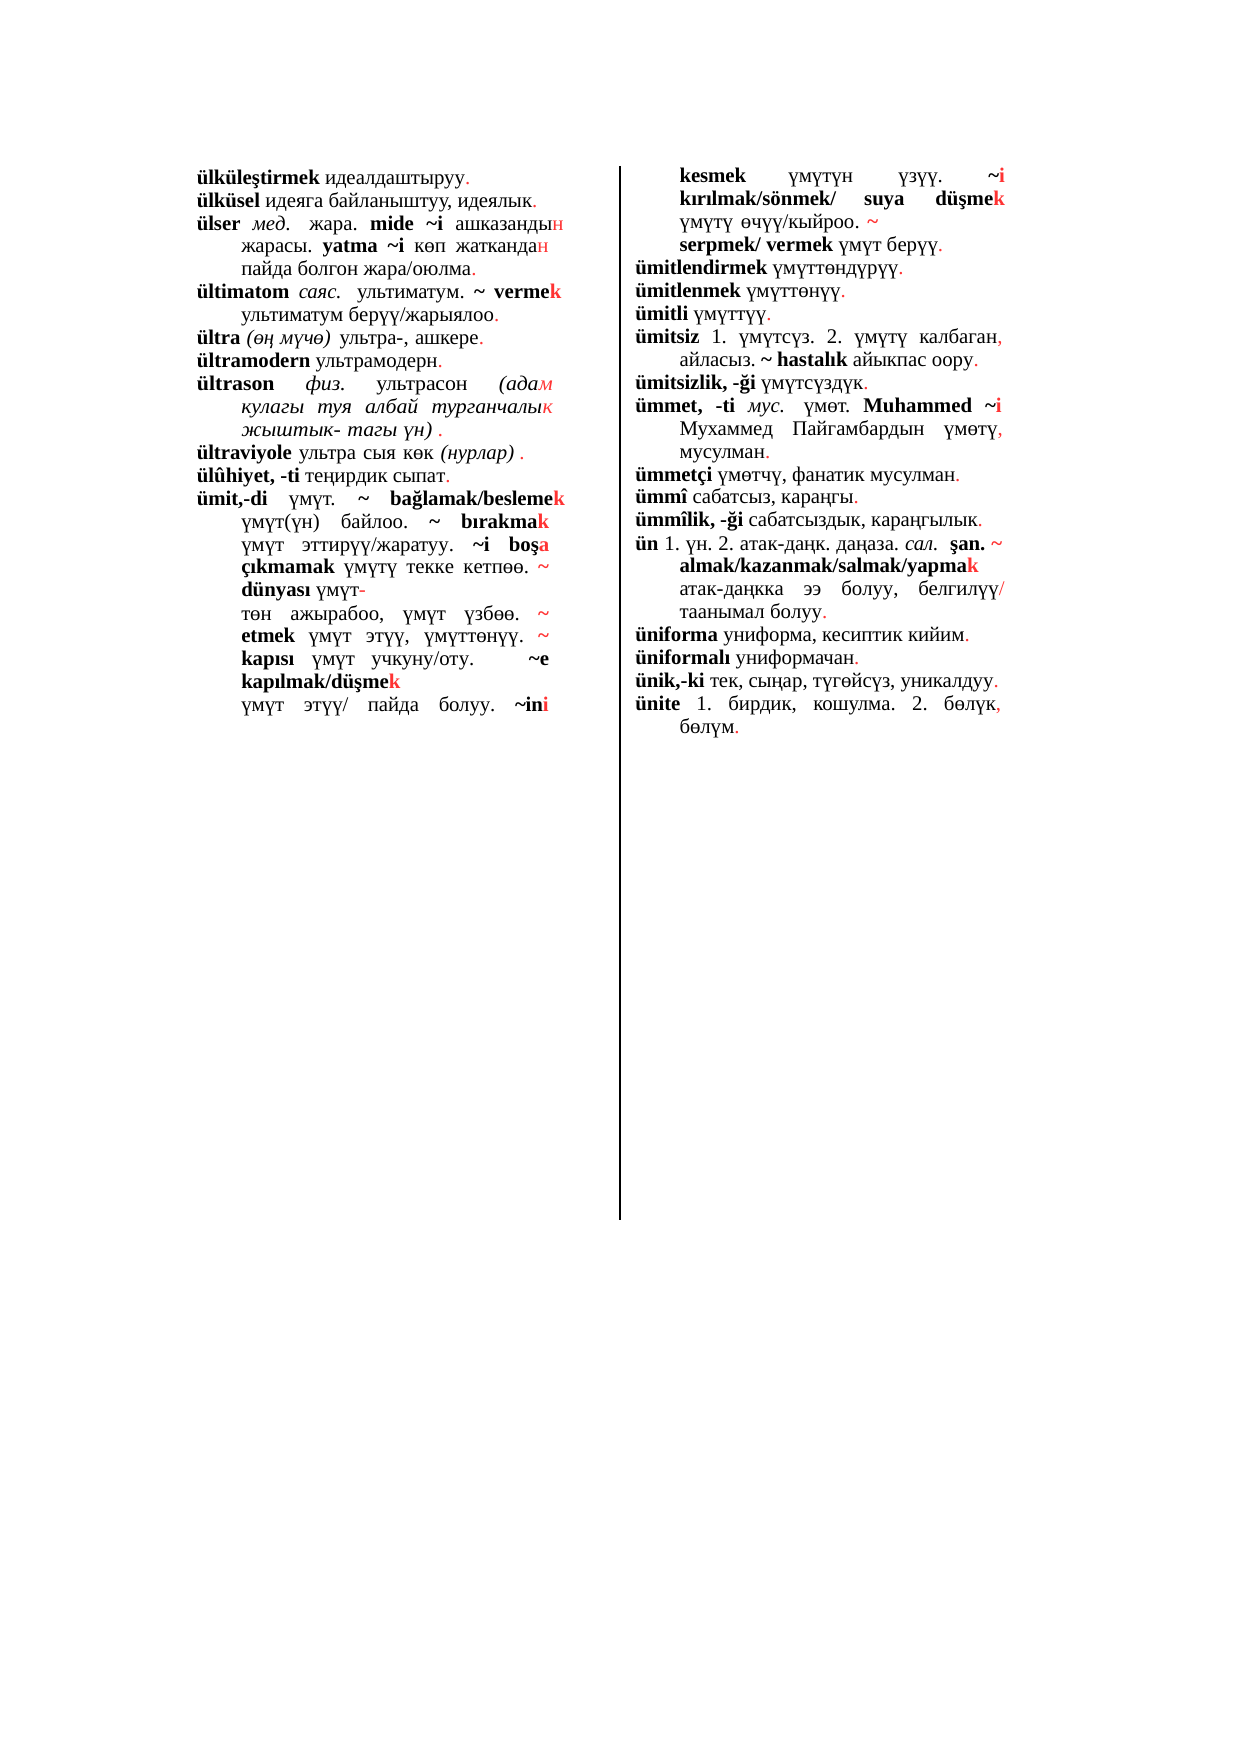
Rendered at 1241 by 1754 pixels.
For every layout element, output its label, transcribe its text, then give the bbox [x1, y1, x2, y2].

text үмүт(үн) байлоо. ~ bırakmak үмүт эттирүү/жаратуу. ~i boşa çıkmamak үмүтү текке кетпөө. ~ dünyası үмүт- [241, 510, 549, 601]
text үмүт этүү/ пайда болуу. ~ini [241, 693, 549, 716]
text ümit,-di үмүт. ~ bağlamak/beslemek [197, 487, 609, 510]
text атак-даңкка ээ болуу, белгилүү/ таанымал болуу. [679, 577, 1004, 623]
text ümmî сабатсыз, караңгы. [635, 486, 1065, 508]
text мусулман. [679, 440, 772, 463]
text төн ажырабоо, үмүт үзбөө. ~ etmek үмүт этүү, үмүттөнүү. ~ kapısı үмүт учкуну/оту. ~e kapılmak/düşmek [241, 602, 549, 693]
text üniforma униформа, кесиптик кийим. [635, 623, 1065, 646]
text ümmet, -ti мус. үмөт. Muhammed ~i [635, 394, 1065, 417]
text ультиматум берүү/жарыялоо. ültra (өң мүчө) ультра-, ашкере. ültramodern ультрамодерн. [197, 303, 525, 372]
text жарасы. yatma ~i көп жаткандан пайда болгон жара/оюлма. [241, 234, 548, 280]
text бөлүм. [679, 715, 740, 738]
text ülküleştirmek идеалдаштыруу. [197, 164, 609, 189]
text ümmetçi үмөтчү, фанатик мусулман. [635, 463, 1056, 486]
text ümitli үмүттүү. [635, 302, 1065, 325]
text ülküsel идеяга байланыштуу, идеялык. [197, 189, 609, 212]
text ün 1. үн. 2. атак-даңк. даңаза. сал. şan. ~ almak/kazanmak/salmak/yapmak [635, 532, 1005, 577]
text üniformalı униформачан. [635, 646, 1065, 669]
text ültrason физ. ультрасон (адам кулагы туя албай турганчалык жыштык- тагы үн) . [197, 372, 552, 441]
text ümitsizlik, -ği үмүтсүздүк. [635, 371, 1065, 394]
text ülûhiyet, -ti теңирдик сыпат. [197, 464, 609, 487]
text ünik,-ki тек, сыңар, түгөйсүз, уникалдуу. [635, 669, 1065, 692]
text kesmek үмүтүн үзүү. ~i kırılmak/sönmek/ suya düşmek үмүтү өчүү/кыйроо. ~ [679, 164, 1005, 233]
text serpmek/ vermek үмүт берүү. ümitlendirmek үмүттөндүрүү. ümitlenmek үмүттөнүү. [635, 233, 1006, 302]
text Мухаммед Пайгамбардын үмөтү, [679, 417, 1005, 440]
text ümitsiz 1. үмүтсүз. 2. үмүтү калбаган, айласыз. ~ hastalık айыкпас оору. [635, 325, 1036, 371]
text ümmîlik, -ği сабатсыздык, караңгылык. [635, 508, 1056, 532]
text ülser мед. жара. mide ~i ашказандын [197, 212, 609, 234]
text ültraviyole ультра сыя көк (нурлар) . [197, 441, 609, 464]
text ültimatom саяс. ультиматум. ~ vermek [197, 280, 609, 303]
text ünite 1. бирдик, кошулма. 2. бөлүк, [635, 692, 1065, 715]
